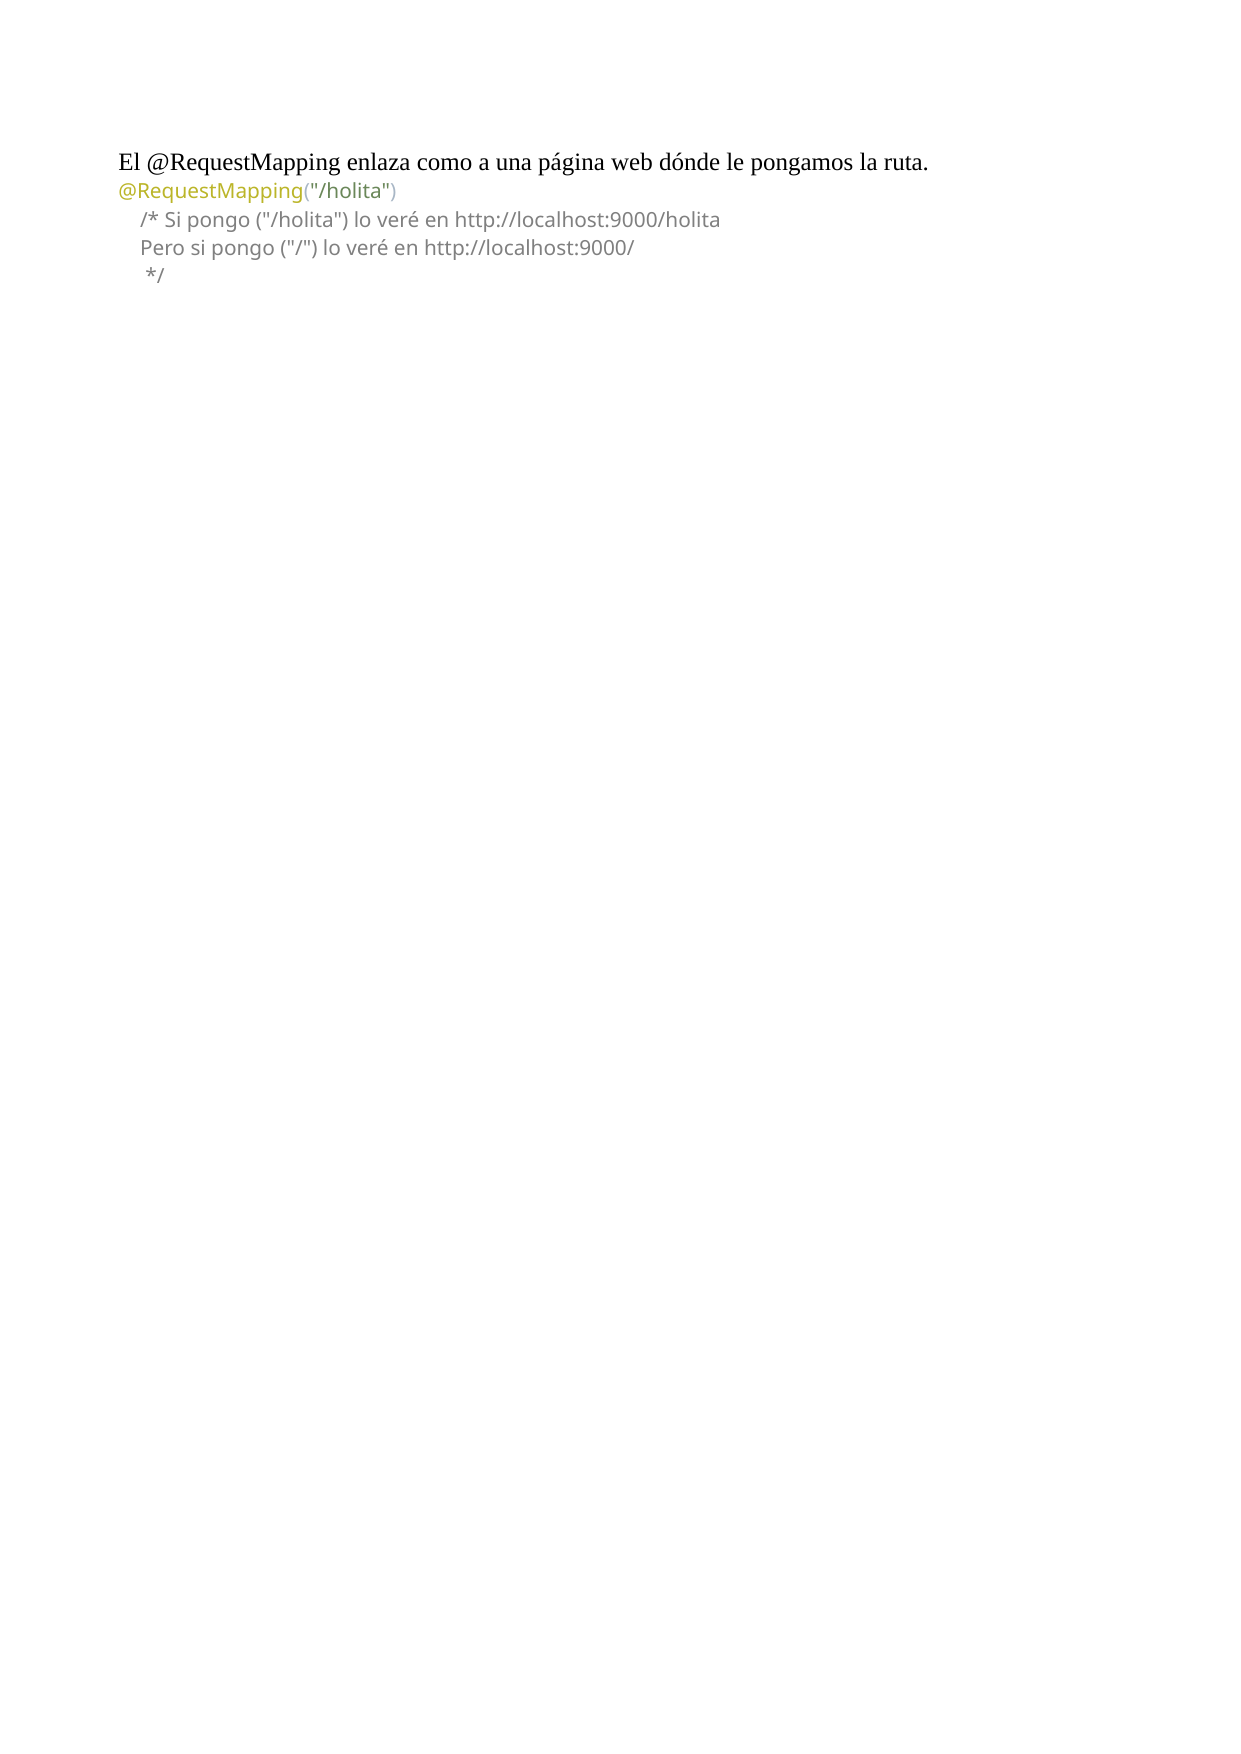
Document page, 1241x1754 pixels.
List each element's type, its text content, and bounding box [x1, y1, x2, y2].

text El @RequestMapping enlaza como a una página web dónde le pongamos la ruta. @RequestMapping("/holita") /* Si pongo ("/holita") lo veré en http://localhost:9000/holita Pero si pongo ("/") lo veré en http://localhost:9000/ */ [118, 147, 1122, 290]
